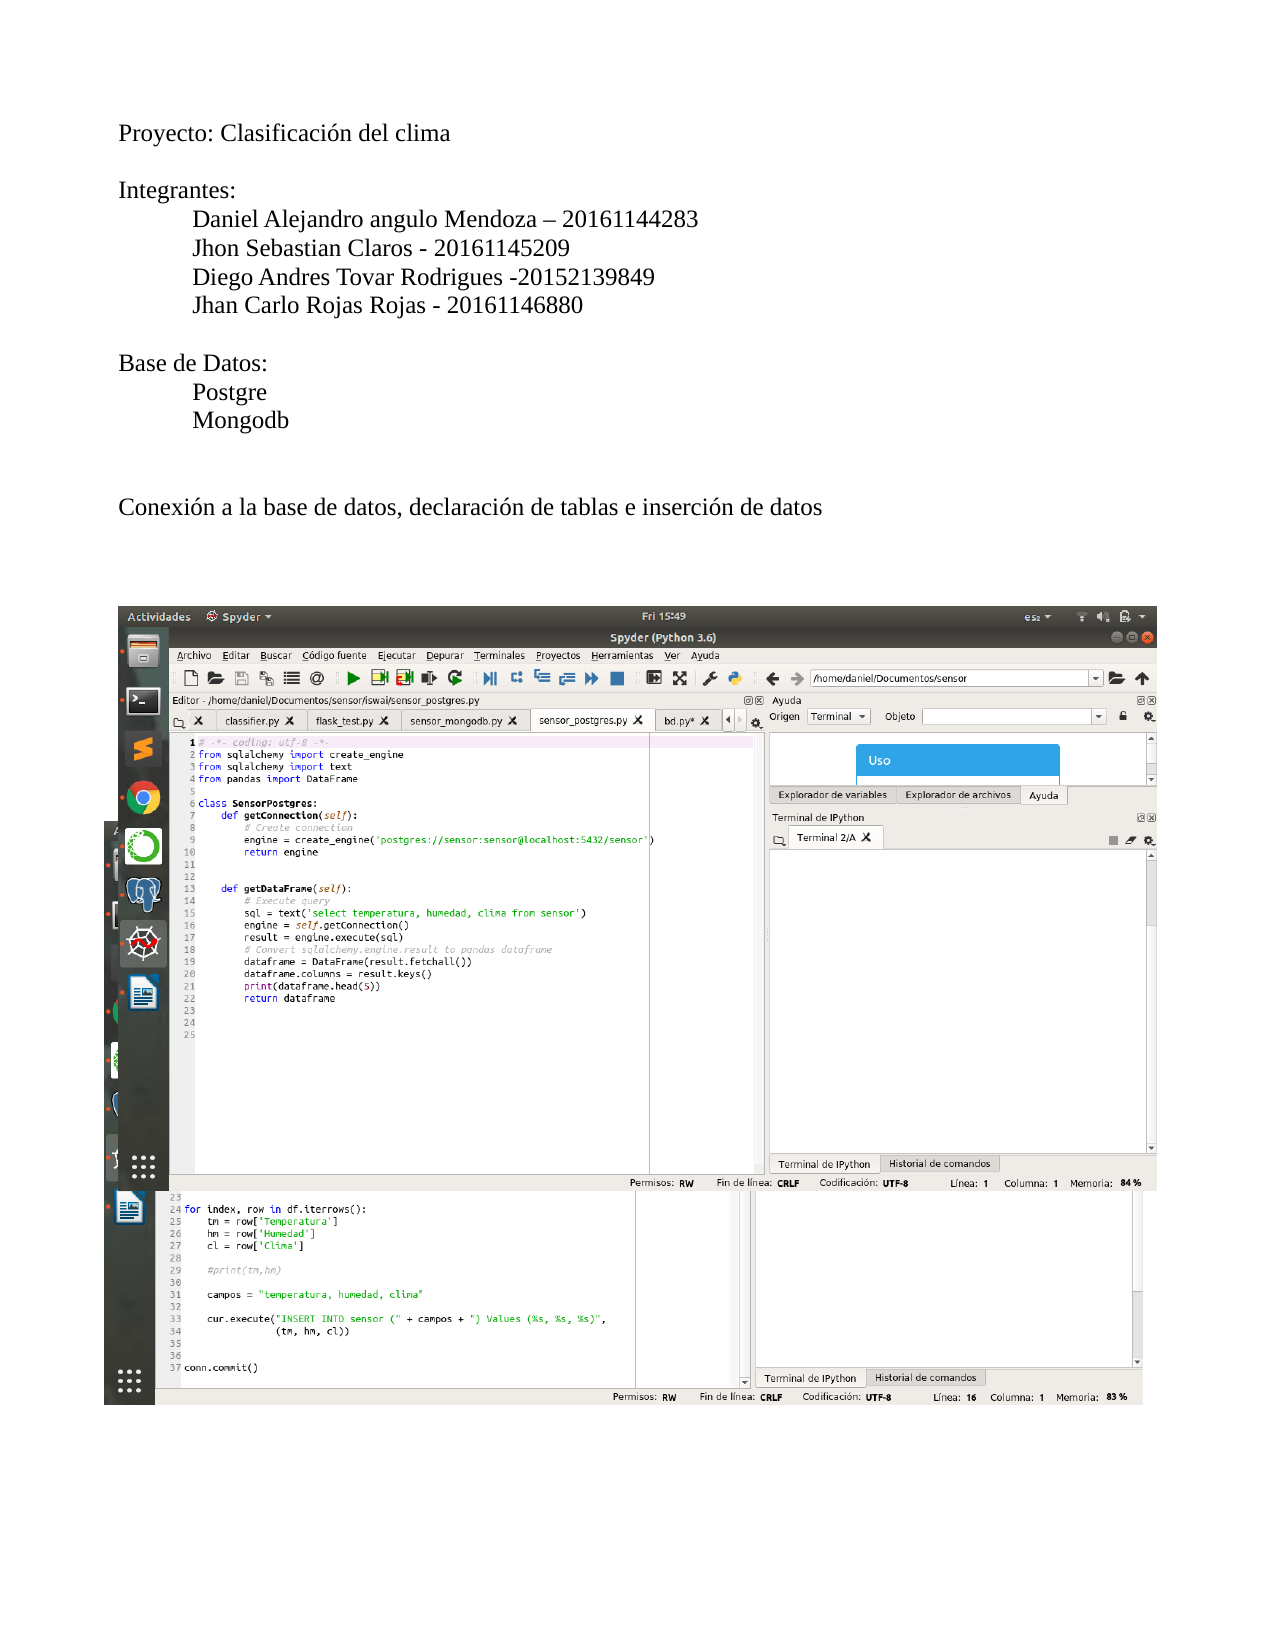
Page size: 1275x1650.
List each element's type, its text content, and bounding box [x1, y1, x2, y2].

text Conexión a la base de datos, declaración de tablas e inserción de datos [118, 492, 1157, 521]
text Jhan Carlo Rojas Rojas - 20161146880 [118, 291, 1157, 319]
picture [104, 606, 1157, 1405]
text Mongodb [118, 406, 1157, 434]
text Daniel Alejandro angulo Mendoza – 20161144283 [118, 204, 1157, 233]
text Jhon Sebastian Claros - 20161145209 [118, 233, 1157, 262]
text Base de Datos: [118, 348, 1157, 377]
text Diego Andres Tovar Rodrigues -20152139849 [118, 262, 1157, 291]
text Postgre [118, 377, 1157, 406]
text Integrantes: [118, 176, 1157, 204]
text Proyecto: Clasificación del clima [118, 118, 1157, 147]
